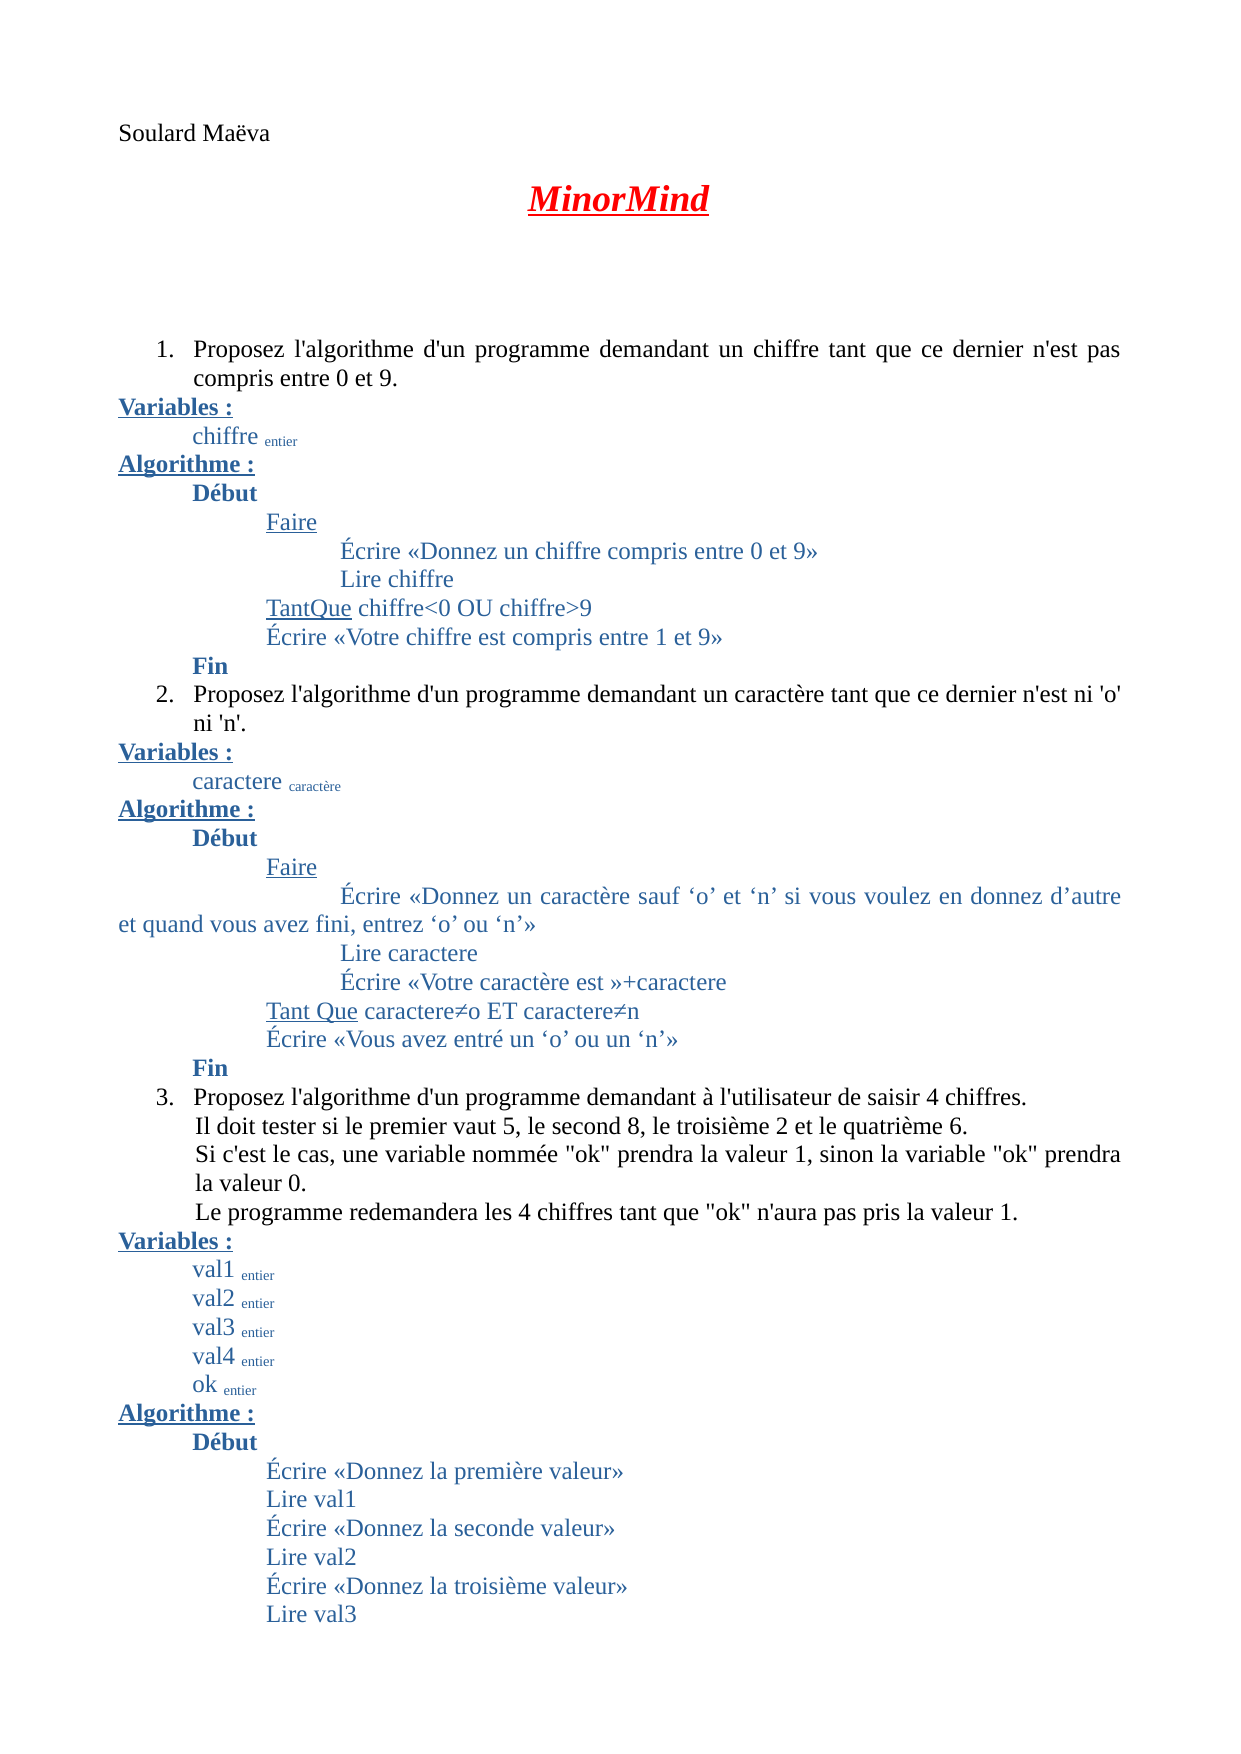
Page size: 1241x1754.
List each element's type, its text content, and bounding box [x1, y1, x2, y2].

text Lire val3 [118, 1599, 1122, 1628]
text Le programme redemandera les 4 chiffres tant que "ok" n'aura pas pris la valeur 1. [195, 1197, 1122, 1226]
text Algorithme : [118, 794, 1122, 823]
text Tant Que caractere≠o ET caractere≠n [118, 996, 1122, 1024]
text val3 entier [118, 1312, 1122, 1341]
text Écrire «Donnez la troisième valeur» [118, 1571, 1122, 1599]
text Début [118, 823, 1122, 852]
text ok entier [118, 1369, 1122, 1398]
text Faire [118, 507, 1122, 536]
list Proposez l'algorithme d'un programme demandant à l'utilisateur de saisir 4 chiffres. [156, 1082, 1122, 1111]
text chiffre entier [118, 421, 1122, 449]
text Écrire «Donnez la seconde valeur» [118, 1513, 1122, 1542]
text Lire val1 [118, 1484, 1122, 1513]
text Début [118, 1427, 1122, 1456]
text Faire [118, 852, 1122, 881]
text val4 entier [118, 1341, 1122, 1369]
text Lire caractere [118, 938, 1122, 967]
text Fin [118, 1053, 1122, 1082]
text Écrire «Votre chiffre est compris entre 1 et 9» [118, 622, 1122, 651]
text Si c'est le cas, une variable nommée "ok" prendra la valeur 1, sinon la variable "ok" prendra la valeur 0. [195, 1139, 1122, 1197]
text Algorithme : [118, 1398, 1122, 1427]
text Variables : [118, 392, 1122, 421]
text Algorithme : [118, 449, 1122, 478]
text Il doit tester si le premier vaut 5, le second 8, le troisième 2 et le quatrième 6. [195, 1111, 1122, 1139]
text val1 entier [118, 1254, 1122, 1283]
text Variables : [118, 737, 1122, 766]
text caractere caractère [118, 766, 1122, 794]
text Écrire «Vous avez entré un ‘o’ ou un ‘n’» [118, 1024, 1122, 1053]
text Écrire «Donnez un caractère sauf ‘o’ et ‘n’ si vous voulez en donnez d’autre et quand vous avez fini, entrez ‘o’ ou ‘n’» [118, 881, 1122, 938]
text Lire chiffre [118, 564, 1122, 593]
text Écrire «Donnez la première valeur» [118, 1456, 1122, 1484]
text Écrire «Votre caractère est »+caractere [118, 967, 1122, 996]
list Proposez l'algorithme d'un programme demandant un chiffre tant que ce dernier n'est pas compris entre 0 et 9. [156, 334, 1122, 392]
text Écrire «Donnez un chiffre compris entre 0 et 9» [118, 536, 1122, 564]
text Fin [118, 651, 1122, 679]
text val2 entier [118, 1283, 1122, 1312]
text Lire val2 [118, 1542, 1122, 1571]
list Proposez l'algorithme d'un programme demandant un caractère tant que ce dernier n'est ni 'o' ni 'n'. [156, 679, 1122, 737]
text Début [118, 478, 1122, 507]
text MinorMind [118, 176, 1122, 219]
text TantQue chiffre<0 OU chiffre>9 [118, 593, 1122, 622]
text Variables : [118, 1226, 1122, 1254]
